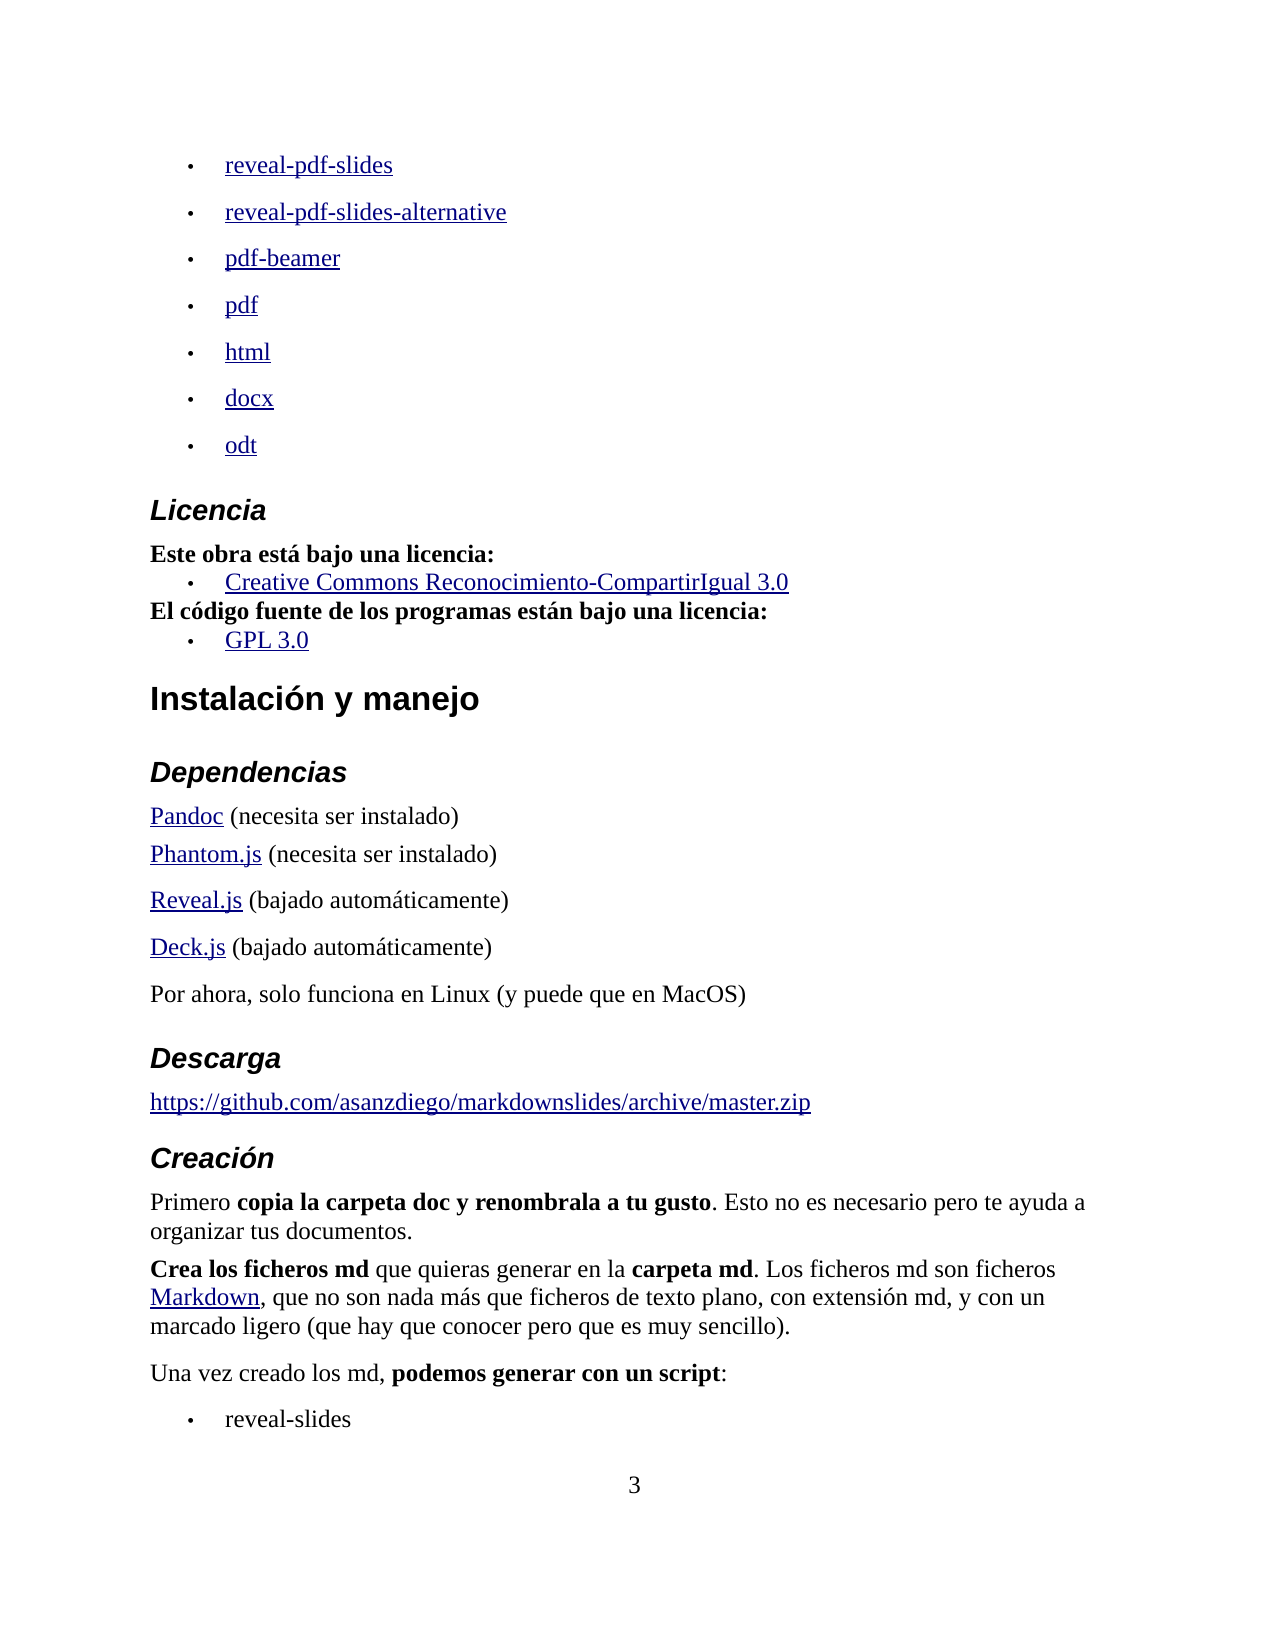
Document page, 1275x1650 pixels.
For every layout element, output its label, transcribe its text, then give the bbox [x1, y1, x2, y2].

text Este obra está bajo una licencia: [150, 539, 1125, 567]
text Deck.js (bajado automáticamente) [150, 932, 1125, 961]
text Por ahora, solo funciona en Linux (y puede que en MacOS) [150, 979, 1125, 1007]
list reveal-pdf-slides-alternative [187, 197, 1125, 225]
text Phantom.js (necesita ser instalado) [150, 839, 1125, 867]
list pdf [187, 290, 1125, 319]
subtitle Licencia [150, 493, 1125, 526]
text Reveal.js (bajado automáticamente) [150, 885, 1125, 914]
list docx [187, 383, 1125, 412]
list html [187, 337, 1125, 365]
list reveal-pdf-slides [187, 150, 1125, 179]
list GPL 3.0 [187, 625, 1125, 654]
subtitle Creación [150, 1141, 1125, 1175]
text Primero copia la carpeta doc y renombrala a tu gusto. Esto no es necesario pero te ayuda a organizar tus documentos. [150, 1187, 1125, 1245]
list pdf-beamer [187, 243, 1125, 272]
text Una vez creado los md, podemos generar con un script: [150, 1358, 1125, 1387]
list odt [187, 430, 1125, 459]
subtitle Descarga [150, 1041, 1125, 1075]
text El código fuente de los programas están bajo una licencia: [150, 596, 1125, 625]
subtitle Dependencias [150, 755, 1125, 788]
text Pandoc (necesita ser instalado) [150, 801, 1125, 830]
list reveal-slides [187, 1404, 1125, 1433]
text https://github.com/asanzdiego/markdownslides/archive/master.zip [150, 1087, 1125, 1116]
subtitle Instalación y manejo [150, 679, 1125, 717]
text Crea los ficheros md que quieras generar en la carpeta md. Los ficheros md son ficheros Markdown, que no son nada más que ficheros de texto plano, con extensión md, y con un marcado ligero (que hay que conocer pero que es muy sencillo). [150, 1254, 1125, 1340]
list Creative Commons Reconocimiento-CompartirIgual 3.0 [187, 567, 1125, 596]
